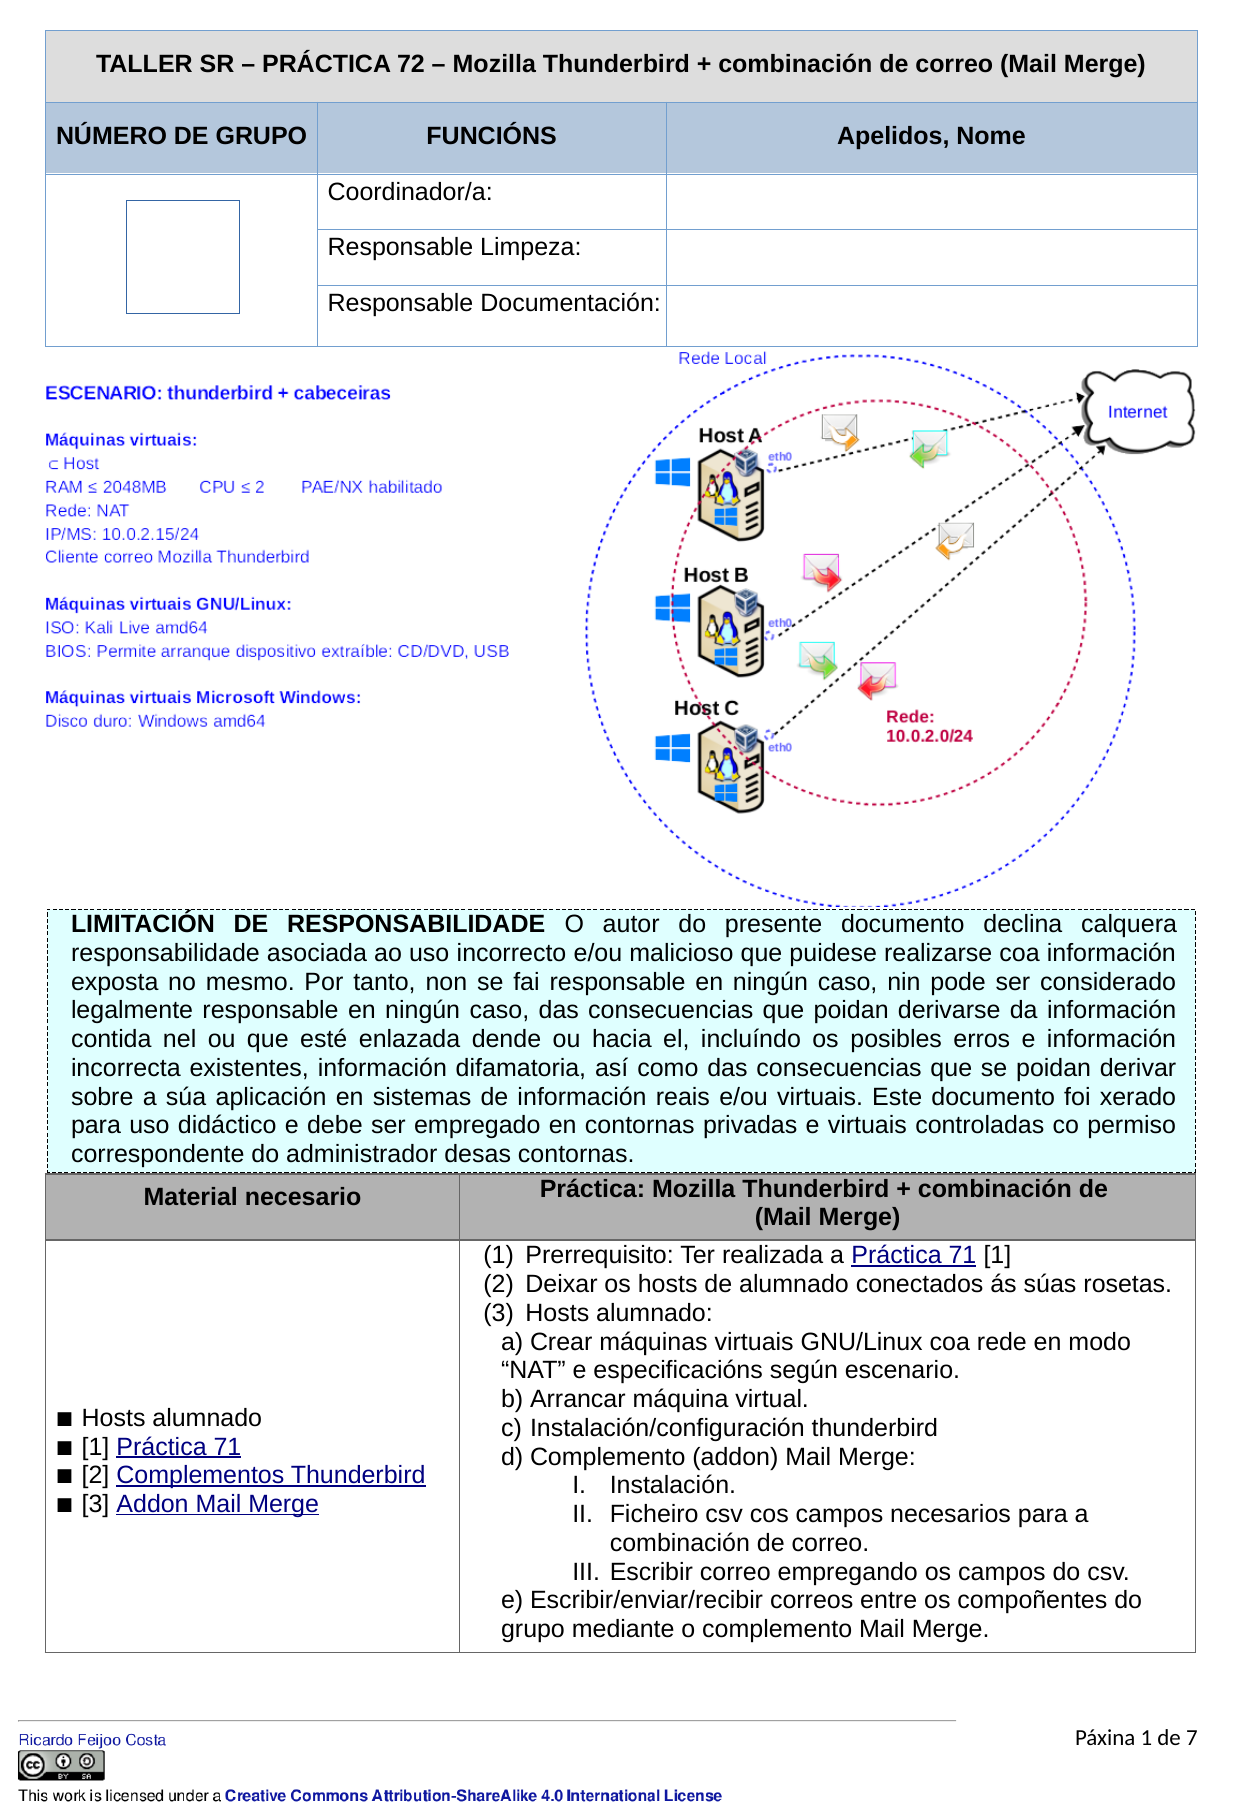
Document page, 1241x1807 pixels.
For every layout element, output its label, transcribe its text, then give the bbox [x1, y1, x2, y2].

picture [45, 350, 1198, 907]
table_cell Hosts alumnado [1] Práctica 71 [2] Complementos Thunderbird [3] Addon Mail Merge [46, 1241, 459, 1652]
table_header Material necesario [46, 1175, 459, 1239]
table_cell [46, 175, 317, 346]
table_cell NÚMERO DE GRUPO [46, 103, 317, 173]
table_header Práctica: Mozilla Thunderbird + combinación de (Mail Merge) [460, 1175, 1195, 1239]
table_cell [667, 286, 1197, 346]
table_cell [667, 175, 1197, 229]
table_cell Apelidos, Nome [667, 103, 1197, 173]
table_cell Coordinador/a: [318, 175, 666, 229]
table_cell Responsable Limpeza: [318, 230, 666, 284]
table_cell Responsable Documentación: [318, 286, 666, 346]
table_header TALLER SR – PRÁCTICA 72 – Mozilla Thunderbird + combinación de correo (Mail Merge) [46, 31, 1197, 102]
table_cell [667, 230, 1197, 284]
table_cell Prerrequisito: Ter realizada a Práctica 71 [1] Deixar os hosts de alumnado conectados ás súas rosetas. Hosts alumnado: Crear máquinas virtuais GNU/Linux coa rede en modo “NAT” e especificacións según escenario. Arrancar máquina virtual. Instalación/configuración thunderbird Complemento (addon) Mail Merge: Instalación. Ficheiro csv cos campos necesarios para a combinación de correo. Escribir correo empregando os campos do csv. Escribir/enviar/recibir correos entre os compoñentes do grupo mediante o complemento Mail Merge. [460, 1241, 1195, 1652]
picture [8, 1715, 957, 1806]
table_cell FUNCIÓNS [318, 103, 666, 173]
